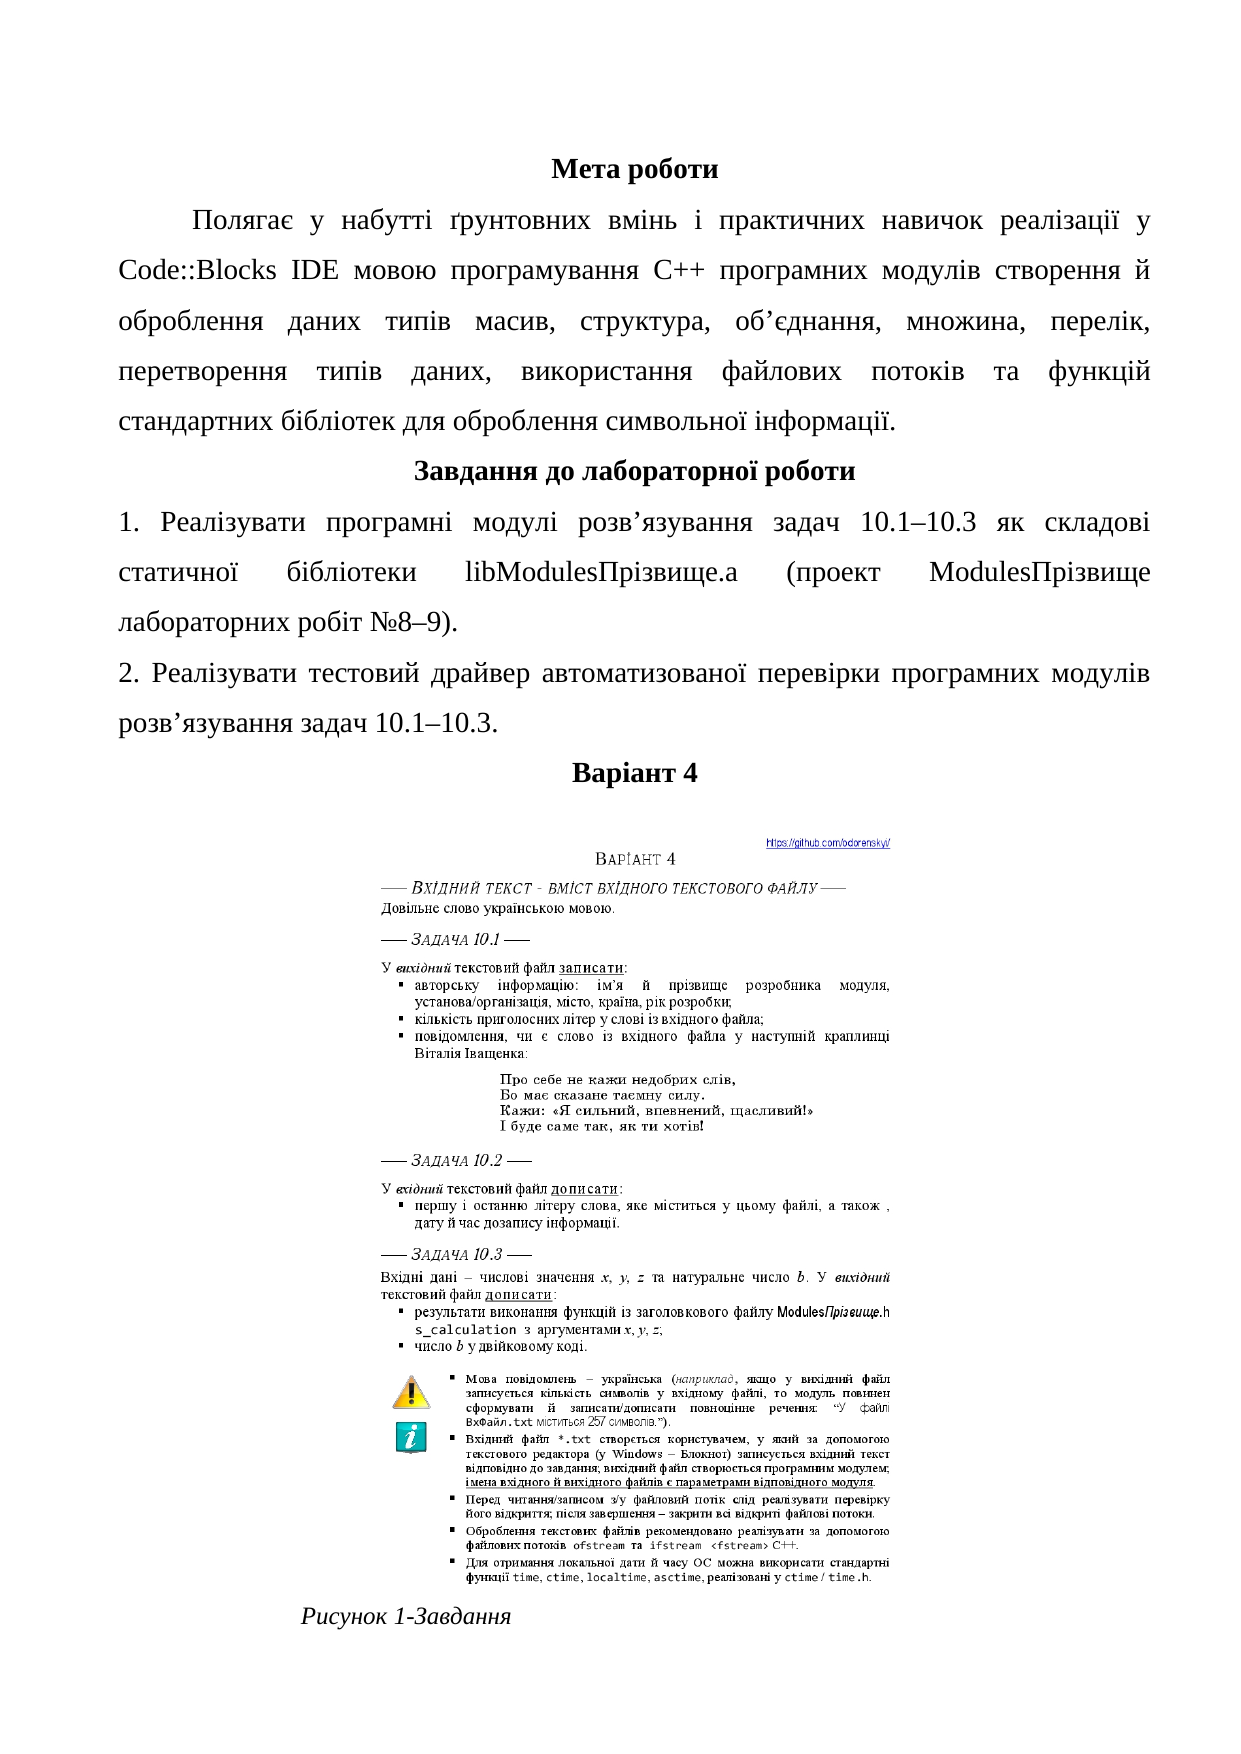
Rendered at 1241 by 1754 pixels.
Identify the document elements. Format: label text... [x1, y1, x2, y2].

text Завдання до лабораторної роботи [118, 453, 1152, 487]
text Мета роботи [118, 152, 1152, 185]
text Варіант 4 [118, 755, 1152, 789]
text Рисунок 1-Завдання [301, 818, 969, 1629]
text 1. Реалізувати програмні модулі розв’язування задач 10.1–10.3 як складові статичної бібліотеки libModulesПрізвище.а (проект ModulesПрізвище лабораторних робіт №8–9). [118, 504, 1152, 638]
text 2. Реалізувати тестовий драйвер автоматизованої перевірки програмних модулів розв’язування задач 10.1–10.3. [118, 655, 1152, 739]
picture [354, 818, 916, 1601]
text Полягає у набутті ґрунтовних вмінь і практичних навичок реалізації у Code::Blocks IDE мовою програмування С++ програмних модулів створення й оброблення даних типів масив, структура, об’єднання, множина, перелік, перетворення типів даних, використання файлових потоків та функцій стандартних бібліотек для оброблення символьної інформації. [118, 202, 1152, 437]
